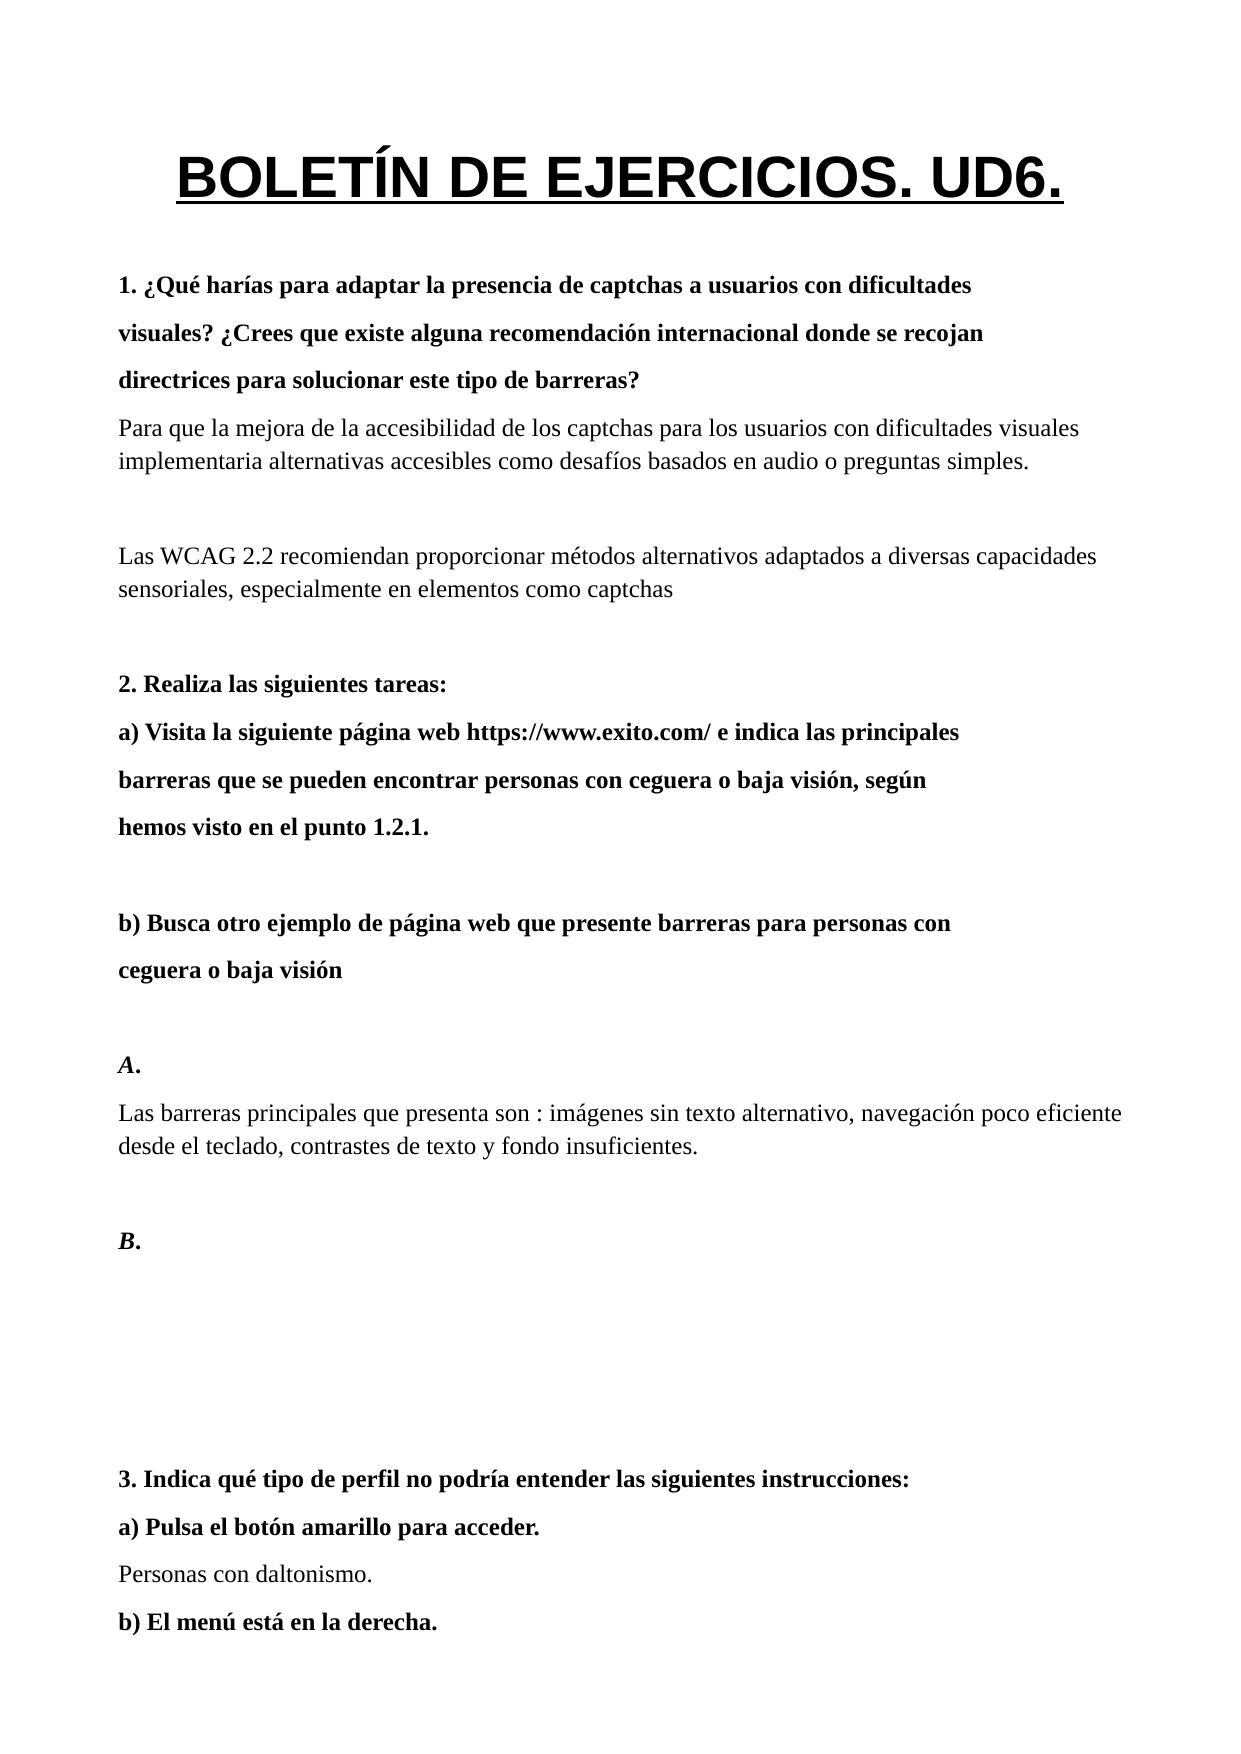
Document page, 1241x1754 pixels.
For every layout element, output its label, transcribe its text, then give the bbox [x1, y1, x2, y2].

text ceguera o baja visión [118, 955, 1122, 984]
text B. [118, 1226, 1122, 1255]
text a) Visita la siguiente página web https://www.exito.com/ e indica las principales [118, 717, 1122, 746]
text A. [118, 1050, 1122, 1079]
text b) Busca otro ejemplo de página web que presente barreras para personas con [118, 908, 1122, 936]
text visuales? ¿Crees que existe alguna recomendación internacional donde se recojan [118, 318, 1122, 347]
text Las barreras principales que presenta son : imágenes sin texto alternativo, navegación poco eficiente desde el teclado, contrastes de texto y fondo insuficientes. [118, 1098, 1122, 1160]
text barreras que se pueden encontrar personas con ceguera o baja visión, según [118, 765, 1122, 793]
text Personas con daltonismo. [118, 1559, 1122, 1588]
text 3. Indica qué tipo de perfil no podría entender las siguientes instrucciones: [118, 1464, 1122, 1493]
title BOLETÍN DE EJERCICIOS. UD6. [118, 143, 1122, 210]
text b) El menú está en la derecha. [118, 1607, 1122, 1636]
text 1. ¿Qué harías para adaptar la presencia de captchas a usuarios con dificultades [118, 270, 1122, 299]
text 2. Realiza las siguientes tareas: [118, 669, 1122, 698]
text Las WCAG 2.2 recomiendan proporcionar métodos alternativos adaptados a diversas capacidades sensoriales, especialmente en elementos como captchas [118, 541, 1122, 603]
text hemos visto en el punto 1.2.1. [118, 812, 1122, 841]
text a) Pulsa el botón amarillo para acceder. [118, 1512, 1122, 1541]
text Para que la mejora de la accesibilidad de los captchas para los usuarios con dificultades visuales implementaria alternativas accesibles como desafíos basados en audio o preguntas simples. [118, 413, 1122, 475]
text directrices para solucionar este tipo de barreras? [118, 366, 1122, 394]
